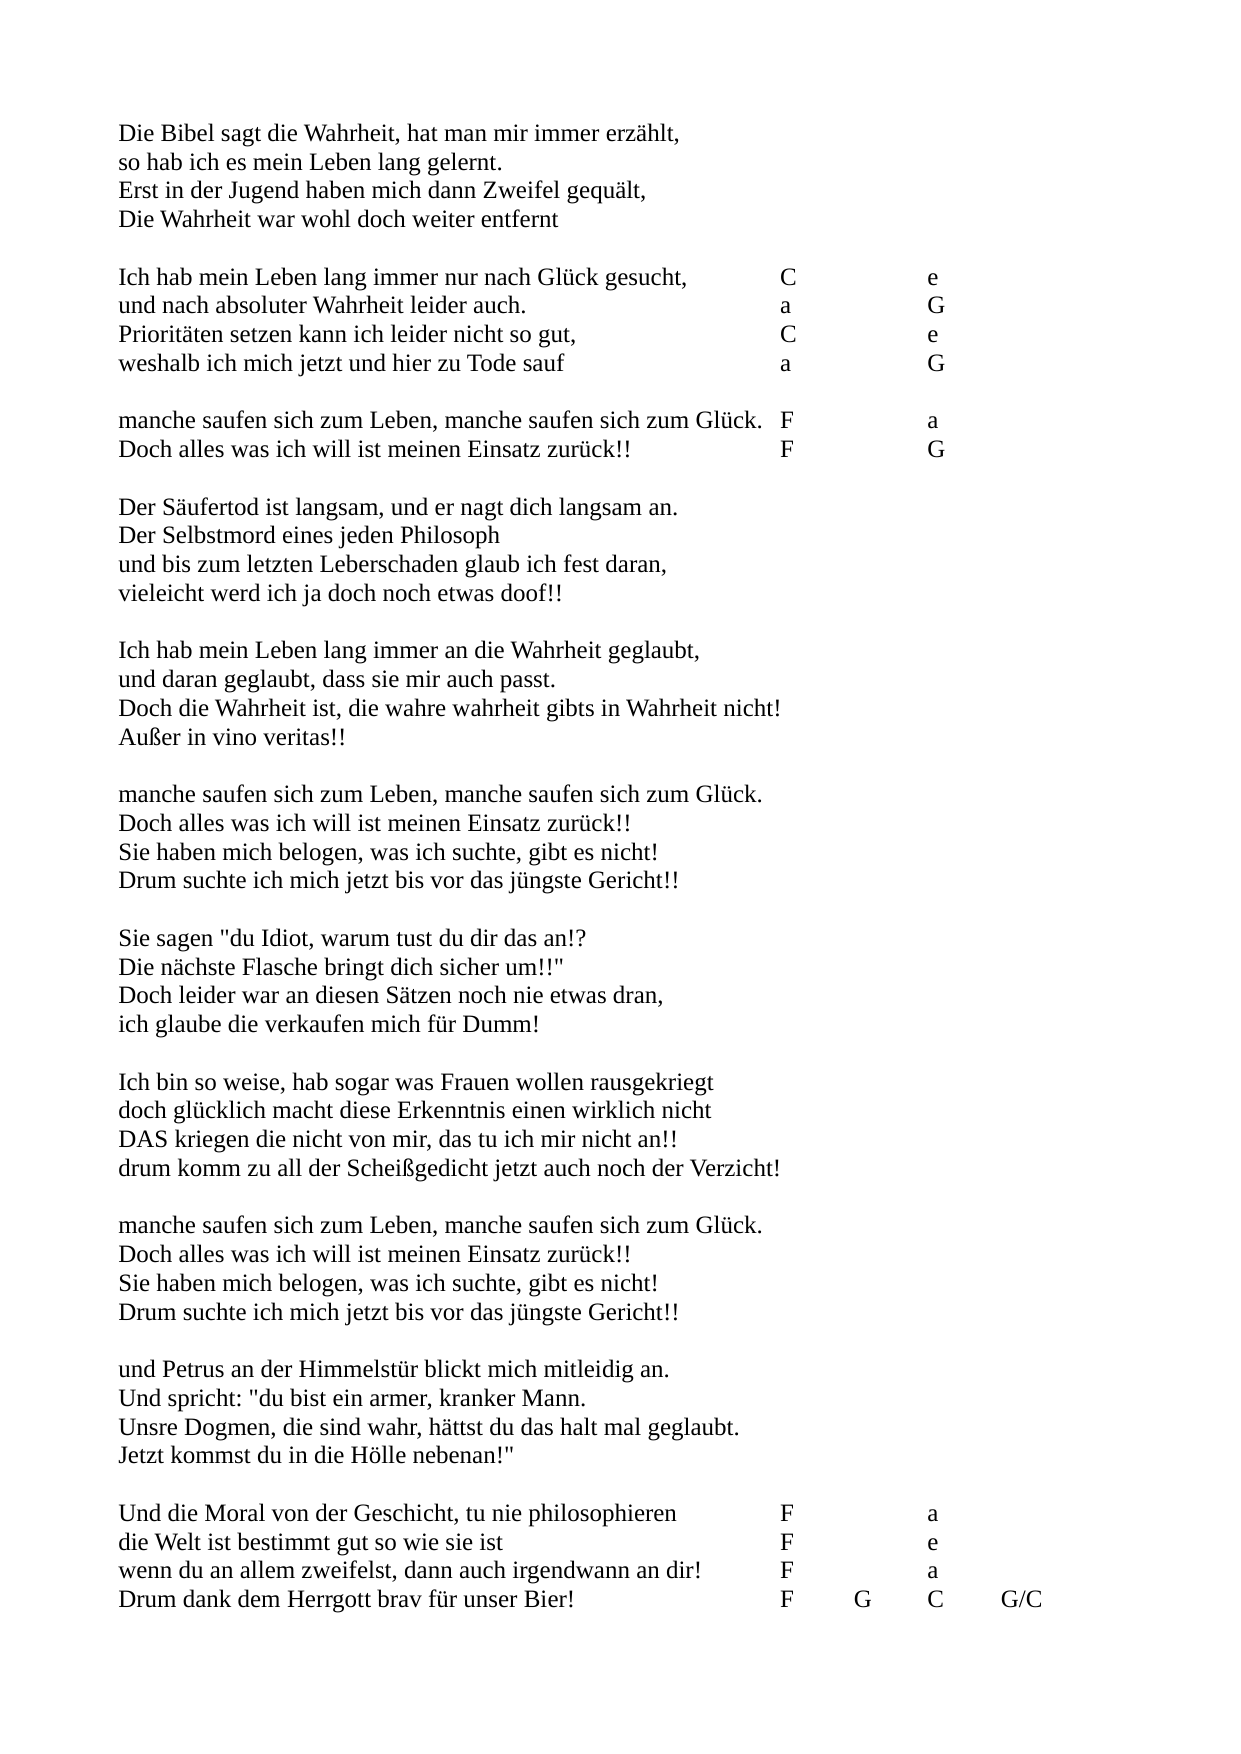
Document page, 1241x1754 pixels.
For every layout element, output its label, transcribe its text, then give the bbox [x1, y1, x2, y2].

text so hab ich es mein Leben lang gelernt. [118, 147, 1122, 176]
text Erst in der Jugend haben mich dann Zweifel gequält, [118, 176, 1122, 204]
text Die Bibel sagt die Wahrheit, hat man mir immer erzählt, [118, 118, 1122, 147]
text Die Wahrheit war wohl doch weiter entfernt [118, 204, 1122, 233]
text Und die Moral von der Geschicht, tu nie philosophieren F a [118, 1498, 1122, 1527]
text Außer in vino veritas!! [118, 722, 1122, 751]
text und bis zum letzten Leberschaden glaub ich fest daran, [118, 549, 1122, 578]
text und nach absoluter Wahrheit leider auch. a G [118, 291, 1122, 319]
text Drum suchte ich mich jetzt bis vor das jüngste Gericht!! [118, 1297, 1122, 1326]
text DAS kriegen die nicht von mir, das tu ich mir nicht an!! [118, 1124, 1122, 1153]
text Unsre Dogmen, die sind wahr, hättst du das halt mal geglaubt. [118, 1412, 1122, 1441]
text Drum suchte ich mich jetzt bis vor das jüngste Gericht!! [118, 866, 1122, 894]
text Ich hab mein Leben lang immer an die Wahrheit geglaubt, [118, 636, 1122, 664]
text Drum dank dem Herrgott brav für unser Bier! F G C G/C [118, 1584, 1122, 1613]
text Doch alles was ich will ist meinen Einsatz zurück!! [118, 808, 1122, 837]
text Doch alles was ich will ist meinen Einsatz zurück!! F G [118, 434, 1122, 463]
text manche saufen sich zum Leben, manche saufen sich zum Glück. [118, 779, 1122, 808]
text die Welt ist bestimmt gut so wie sie ist F e [118, 1527, 1122, 1556]
text manche saufen sich zum Leben, manche saufen sich zum Glück. [118, 1211, 1122, 1239]
text Prioritäten setzen kann ich leider nicht so gut, C e [118, 319, 1122, 348]
text Die nächste Flasche bringt dich sicher um!!" [118, 952, 1122, 981]
text Der Selbstmord eines jeden Philosoph [118, 521, 1122, 549]
text und daran geglaubt, dass sie mir auch passt. [118, 664, 1122, 693]
text Sie haben mich belogen, was ich suchte, gibt es nicht! [118, 1268, 1122, 1297]
text Ich bin so weise, hab sogar was Frauen wollen rausgekriegt [118, 1067, 1122, 1096]
text Sie sagen "du Idiot, warum tust du dir das an!? [118, 923, 1122, 952]
text manche saufen sich zum Leben, manche saufen sich zum Glück. F a [118, 406, 1122, 434]
text Der Säufertod ist langsam, und er nagt dich langsam an. [118, 492, 1122, 521]
text Und spricht: "du bist ein armer, kranker Mann. [118, 1383, 1122, 1412]
text und Petrus an der Himmelstür blickt mich mitleidig an. [118, 1354, 1122, 1383]
text Doch alles was ich will ist meinen Einsatz zurück!! [118, 1239, 1122, 1268]
text doch glücklich macht diese Erkenntnis einen wirklich nicht [118, 1096, 1122, 1124]
text Doch die Wahrheit ist, die wahre wahrheit gibts in Wahrheit nicht! [118, 693, 1122, 722]
text Doch leider war an diesen Sätzen noch nie etwas dran, [118, 981, 1122, 1009]
text Jetzt kommst du in die Hölle nebenan!" [118, 1441, 1122, 1469]
text wenn du an allem zweifelst, dann auch irgendwann an dir! F a [118, 1556, 1122, 1584]
text Sie haben mich belogen, was ich suchte, gibt es nicht! [118, 837, 1122, 866]
text ich glaube die verkaufen mich für Dumm! [118, 1009, 1122, 1038]
text Ich hab mein Leben lang immer nur nach Glück gesucht, C e [118, 262, 1122, 291]
text vieleicht werd ich ja doch noch etwas doof!! [118, 578, 1122, 607]
text drum komm zu all der Scheißgedicht jetzt auch noch der Verzicht! [118, 1153, 1122, 1182]
text weshalb ich mich jetzt und hier zu Tode sauf a G [118, 348, 1122, 377]
